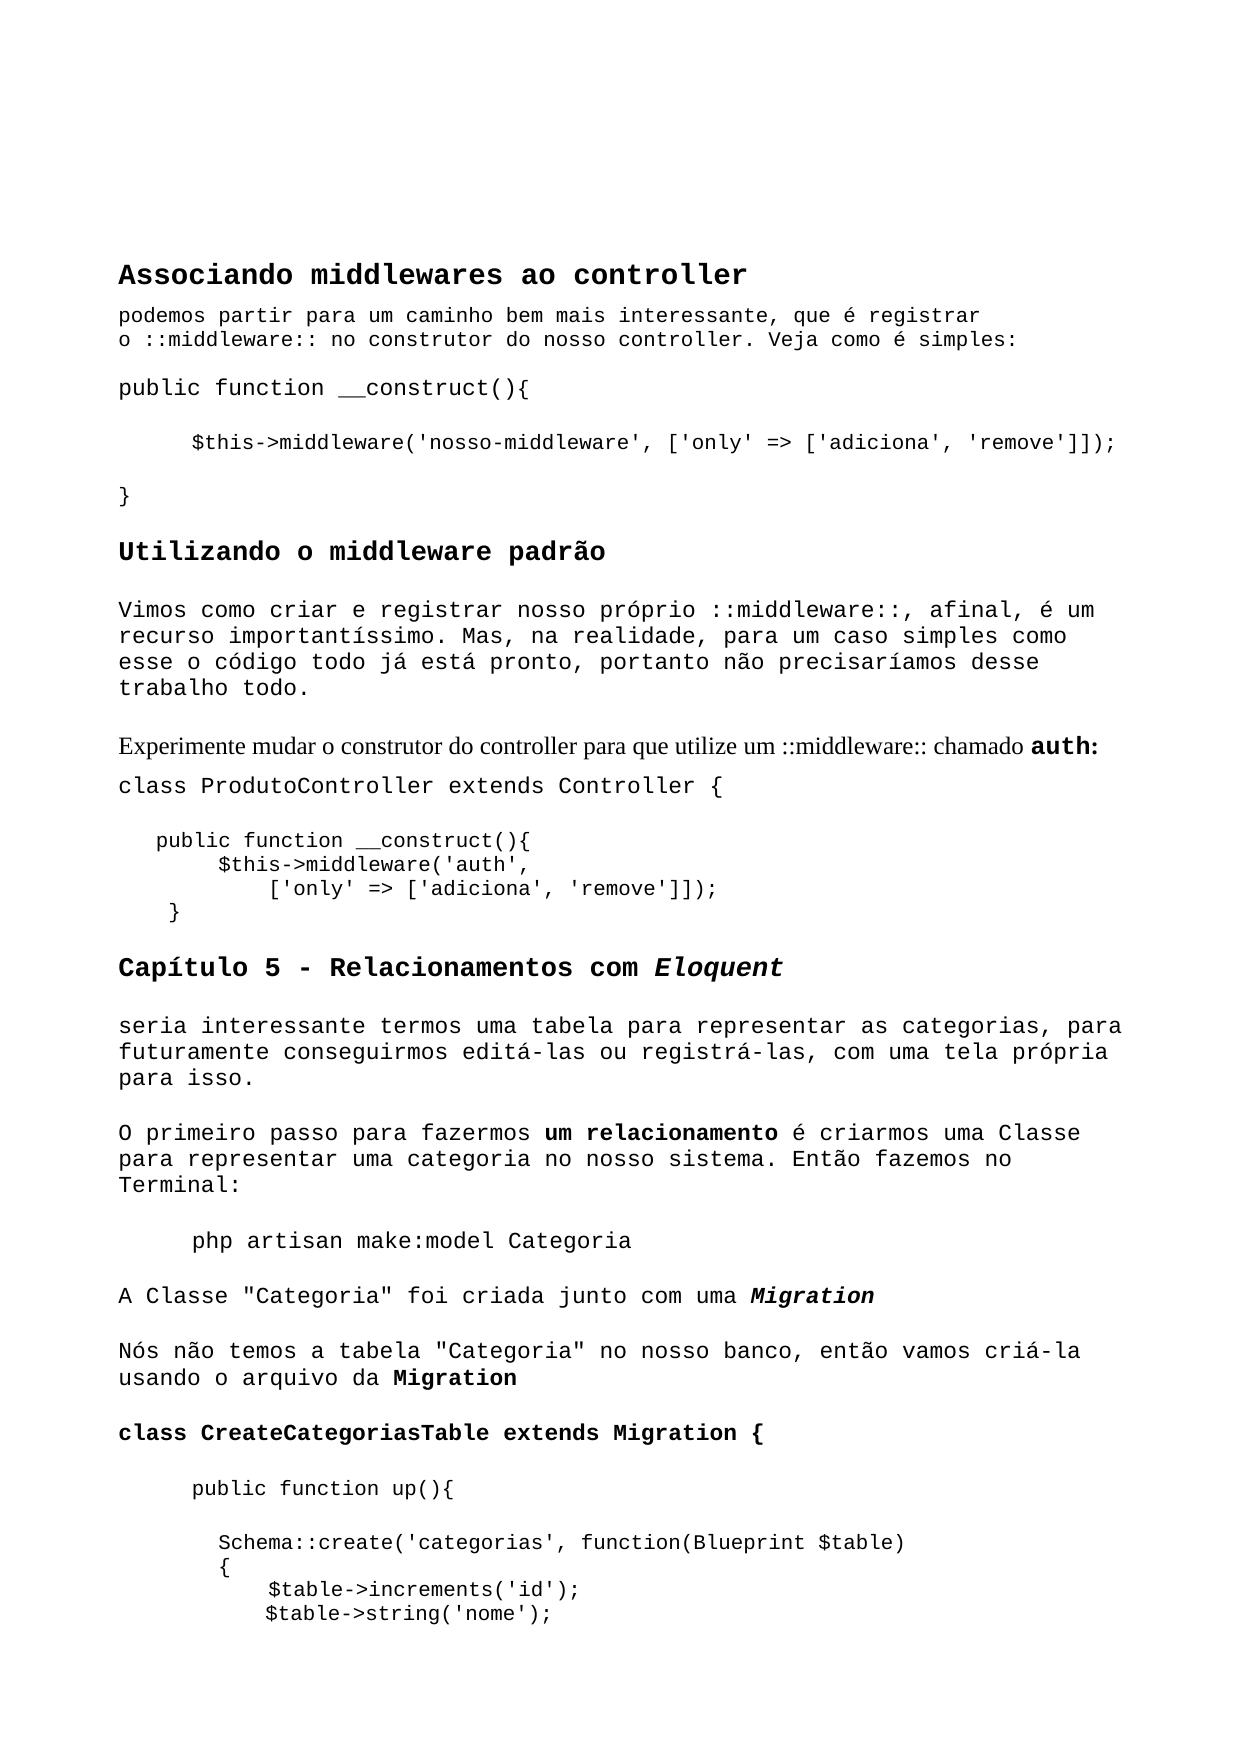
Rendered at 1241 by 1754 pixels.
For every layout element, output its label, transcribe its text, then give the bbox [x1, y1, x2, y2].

text ['only' => ['adiciona', 'remove']]); [118, 877, 1122, 901]
text A Classe "Categoria" foi criada junto com uma Migration [118, 1284, 1122, 1310]
text O primeiro passo para fazermos um relacionamento é criarmos uma Classe para representar uma categoria no nosso sistema. Então fazemos no Terminal: [118, 1122, 1122, 1199]
text Vimos como criar e registrar nosso próprio ::middleware::, afinal, é um recurso importantíssimo. Mas, na realidade, para um caso simples como esse o código todo já está pronto, portanto não precisaríamos desse trabalho todo. [118, 598, 1122, 702]
text Schema::create('categorias', function(Blueprint $table) [118, 1532, 1122, 1556]
text } [118, 901, 1122, 925]
text Experimente mudar o construtor do controller para que utilize um ::middleware:: chamado auth: [118, 731, 1122, 762]
text $this->middleware('auth', [118, 854, 1122, 877]
text php artisan make:model Categoria [118, 1229, 1122, 1255]
text Nós não temos a tabela "Categoria" no nosso banco, então vamos criá-la usando o arquivo da Migration [118, 1340, 1122, 1392]
text seria interessante termos uma tabela para representar as categorias, para futuramente conseguirmos editá-las ou registrá-las, com uma tela própria para isso. [118, 1014, 1122, 1092]
text $this->middleware('nosso-middleware', ['only' => ['adiciona', 'remove']]); [118, 432, 1122, 455]
text { [118, 1556, 1122, 1579]
text podemos partir para um caminho bem mais interessante, que é registrar o ::middleware:: no construtor do nosso controller. Veja como é simples: [118, 305, 1122, 353]
text $table->increments('id'); [118, 1579, 1122, 1603]
text public function __construct(){ [118, 830, 1122, 854]
text $table->string('nome'); [118, 1603, 1122, 1627]
subtitle Utilizando o middleware padrão [118, 538, 1122, 569]
text class CreateCategoriasTable extends Migration { [118, 1421, 1122, 1447]
subtitle Associando middlewares ao controller [118, 260, 1122, 293]
text public function __construct(){ [118, 376, 1122, 402]
text public function up(){ [118, 1477, 1122, 1503]
text } [118, 485, 1122, 508]
subtitle Capítulo 5 - Relacionamentos com Eloquent [118, 954, 1122, 985]
text class ProdutoController extends Controller { [118, 775, 1122, 801]
